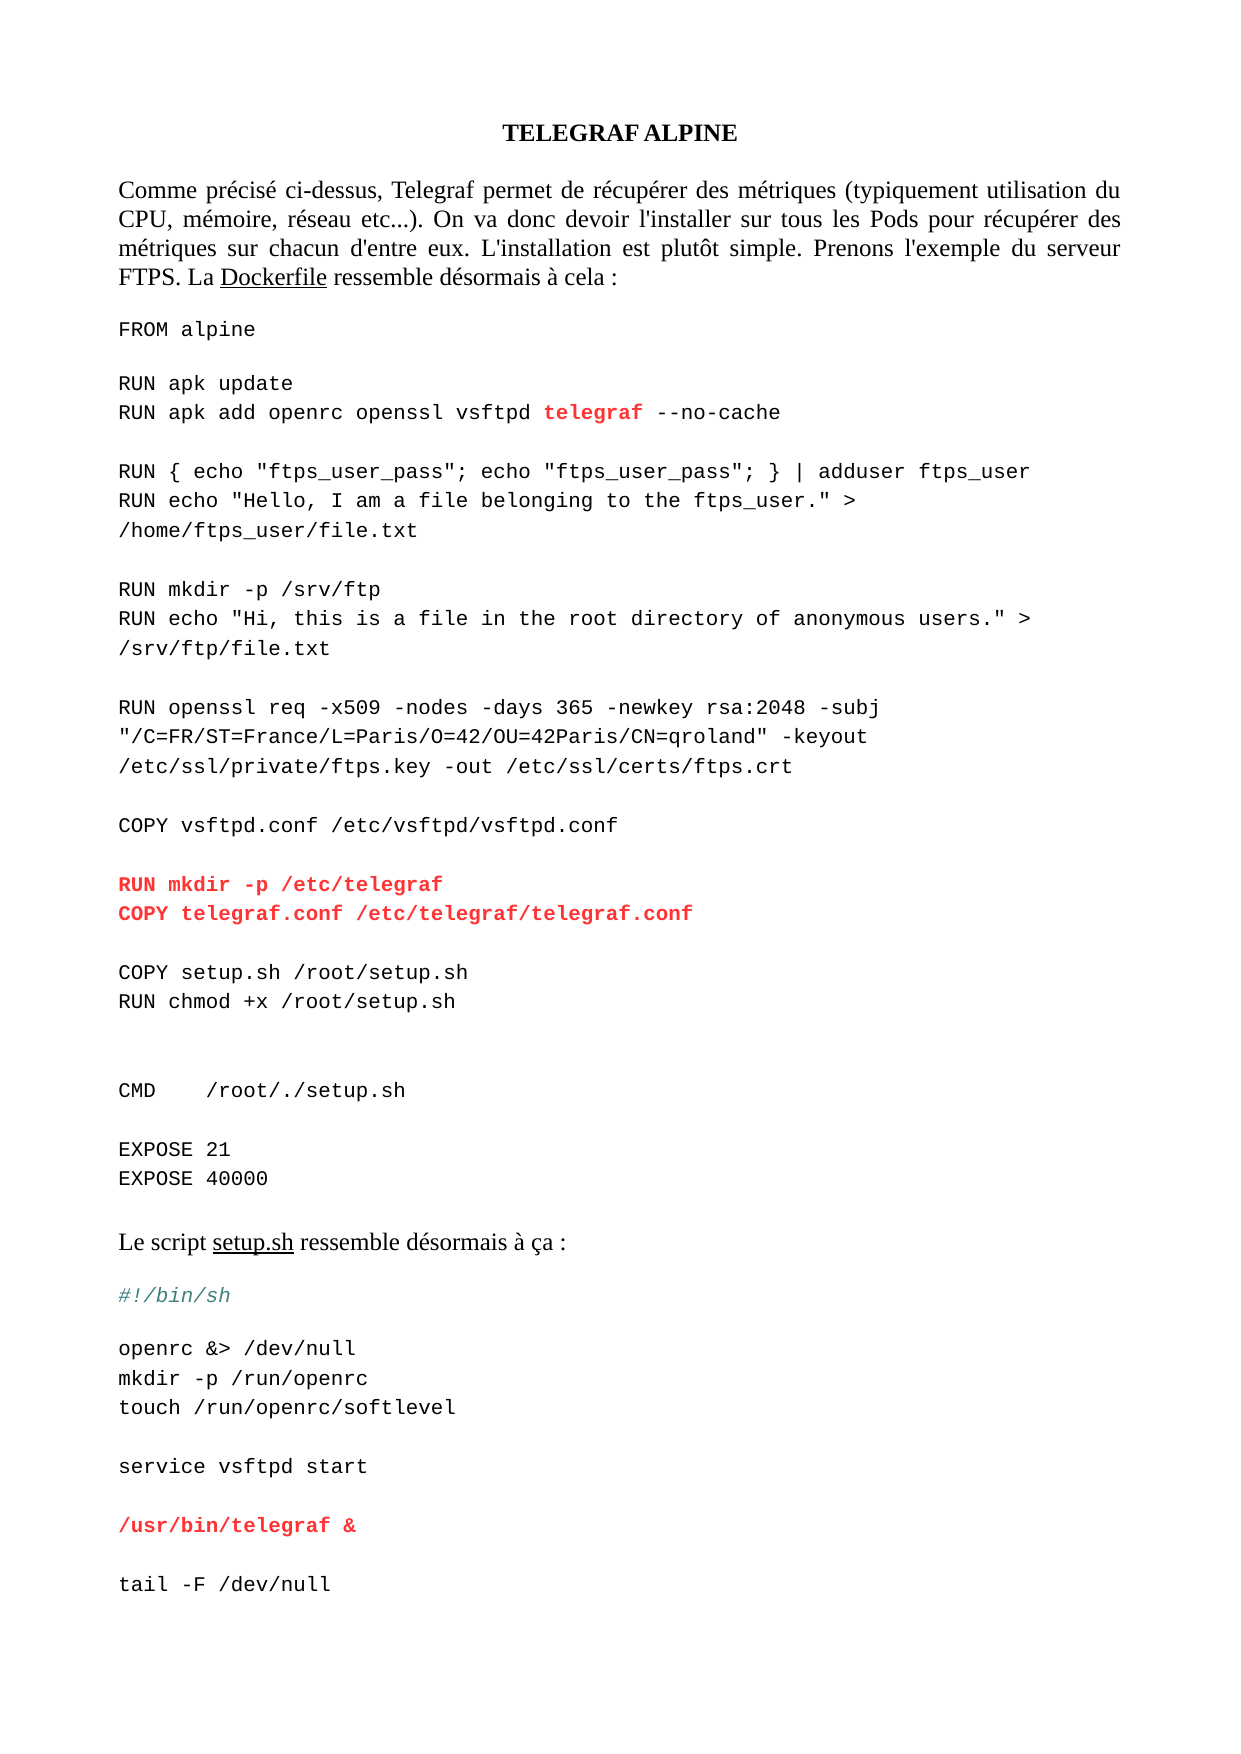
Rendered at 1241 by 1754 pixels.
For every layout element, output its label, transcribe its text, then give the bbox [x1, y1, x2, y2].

text RUN echo "Hello, I am a file belonging to the ftps_user." > /home/ftps_user/file.txt [118, 490, 1122, 543]
text EXPOSE 21 [118, 1139, 1122, 1163]
text RUN openssl req -x509 -nodes -days 365 -newkey rsa:2048 -subj "/C=FR/ST=France/L=Paris/O=42/OU=42Paris/CN=qroland" -keyout /etc/ssl/private/ftps.key -out /etc/ssl/certs/ftps.crt [118, 697, 1122, 779]
text Le script setup.sh ressemble désormais à ça : [118, 1227, 1122, 1256]
text touch /run/openrc/softlevel [118, 1397, 1122, 1421]
text TELEGRAF ALPINE [118, 118, 1122, 147]
text RUN apk add openrc openssl vsftpd telegraf --no-cache [118, 402, 1122, 426]
text CMD /root/./setup.sh [118, 1080, 1122, 1104]
text COPY telegraf.conf /etc/telegraf/telegraf.conf [118, 903, 1122, 927]
text RUN mkdir -p /srv/ftp [118, 579, 1122, 602]
text RUN mkdir -p /etc/telegraf [118, 874, 1122, 897]
text RUN chmod +x /root/setup.sh [118, 992, 1122, 1015]
text FROM alpine [118, 319, 1122, 343]
text Comme précisé ci-dessus, Telegraf permet de récupérer des métriques (typiquement utilisation du CPU, mémoire, réseau etc...). On va donc devoir l'installer sur tous les Pods pour récupérer des métriques sur chacun d'entre eux. L'installation est plutôt simple. Prenons l'exemple du serveur FTPS. La Dockerfile ressemble désormais à cela : [118, 176, 1122, 291]
text RUN { echo "ftps_user_pass"; echo "ftps_user_pass"; } | adduser ftps_user [118, 461, 1122, 484]
text COPY setup.sh /root/setup.sh [118, 962, 1122, 986]
text mkdir -p /run/openrc [118, 1367, 1122, 1391]
text EXPOSE 40000 [118, 1168, 1122, 1192]
text openrc &> /dev/null [118, 1338, 1122, 1362]
text tail -F /dev/null [118, 1574, 1122, 1597]
text service vsftpd start [118, 1456, 1122, 1479]
text #!/bin/sh [118, 1285, 1122, 1308]
text COPY vsftpd.conf /etc/vsftpd/vsftpd.conf [118, 815, 1122, 838]
text RUN apk update [118, 372, 1122, 396]
text RUN echo "Hi, this is a file in the root directory of anonymous users." > /srv/ftp/file.txt [118, 608, 1122, 661]
text /usr/bin/telegraf & [118, 1515, 1122, 1538]
